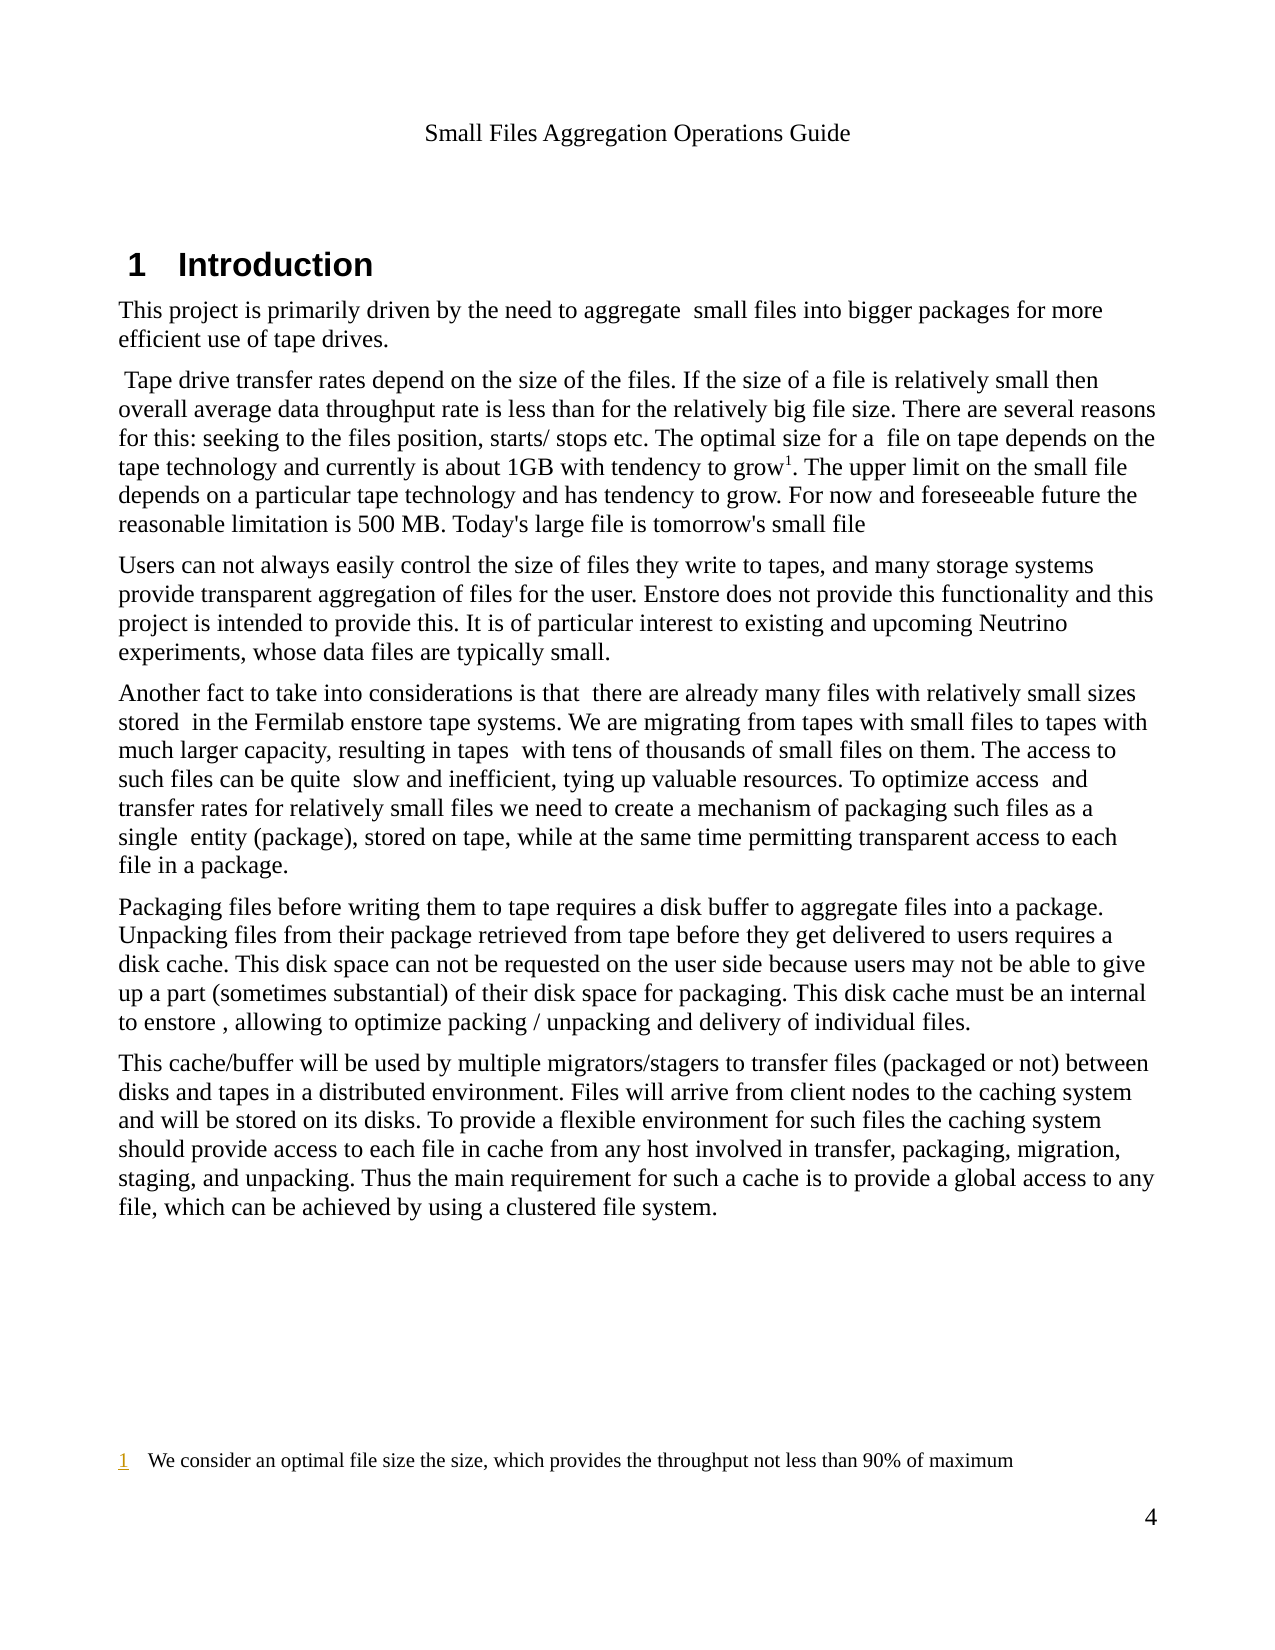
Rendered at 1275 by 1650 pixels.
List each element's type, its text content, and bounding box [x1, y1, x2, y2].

text Packaging files before writing them to tape requires a disk buffer to aggregate files into a package. Unpacking files from their package retrieved from tape before they get delivered to users requires a disk cache. This disk space can not be requested on the user side because users may not be able to give up a part (sometimes substantial) of their disk space for packaging. This disk cache must be an internal to enstore , allowing to optimize packing / unpacking and delivery of individual files. [118, 892, 1157, 1036]
text We consider an optimal file size the size, which provides the throughput not less than 90% of maximum [118, 1448, 1157, 1472]
text Tape drive transfer rates depend on the size of the files. If the size of a file is relatively small then overall average data throughput rate is less than for the relatively big file size. There are several reasons for this: seeking to the files position, starts/ stops etc. The optimal size for a file on tape depends on the tape technology and currently is about 1GB with tendency to grow. The upper limit on the small file depends on a particular tape technology and has tendency to grow. For now and foreseeable future the reasonable limitation is 500 MB. Today's large file is tomorrow's small file [118, 366, 1157, 538]
text Users can not always easily control the size of files they write to tapes, and many storage systems provide transparent aggregation of files for the user. Enstore does not provide this functionality and this project is intended to provide this. It is of particular interest to existing and upcoming Neutrino experiments, whose data files are typically small. [118, 551, 1157, 666]
text This cache/buffer will be used by multiple migrators/stagers to transfer files (packaged or not) between disks and tapes in a distributed environment. Files will arrive from client nodes to the caching system and will be stored on its disks. To provide a flexible environment for such files the caching system should provide access to each file in cache from any host involved in transfer, packaging, migration, staging, and unpacking. Thus the main requirement for such a cache is to provide a global access to any file, which can be achieved by using a clustered file system. [118, 1048, 1157, 1221]
text This project is primarily driven by the need to aggregate small files into bigger packages for more efficient use of tape drives. [118, 296, 1157, 353]
text Another fact to take into considerations is that there are already many files with relatively small sizes stored in the Fermilab enstore tape systems. We are migrating from tapes with small files to tapes with much larger capacity, resulting in tapes with tens of thousands of small files on them. The access to such files can be quite slow and inefficient, tying up valuable resources. To optimize access and transfer rates for relatively small files we need to create a mechanism of packaging such files as a single entity (package), stored on tape, while at the same time permitting transparent access to each file in a package. [118, 678, 1157, 879]
subtitle Introduction [118, 244, 1157, 283]
